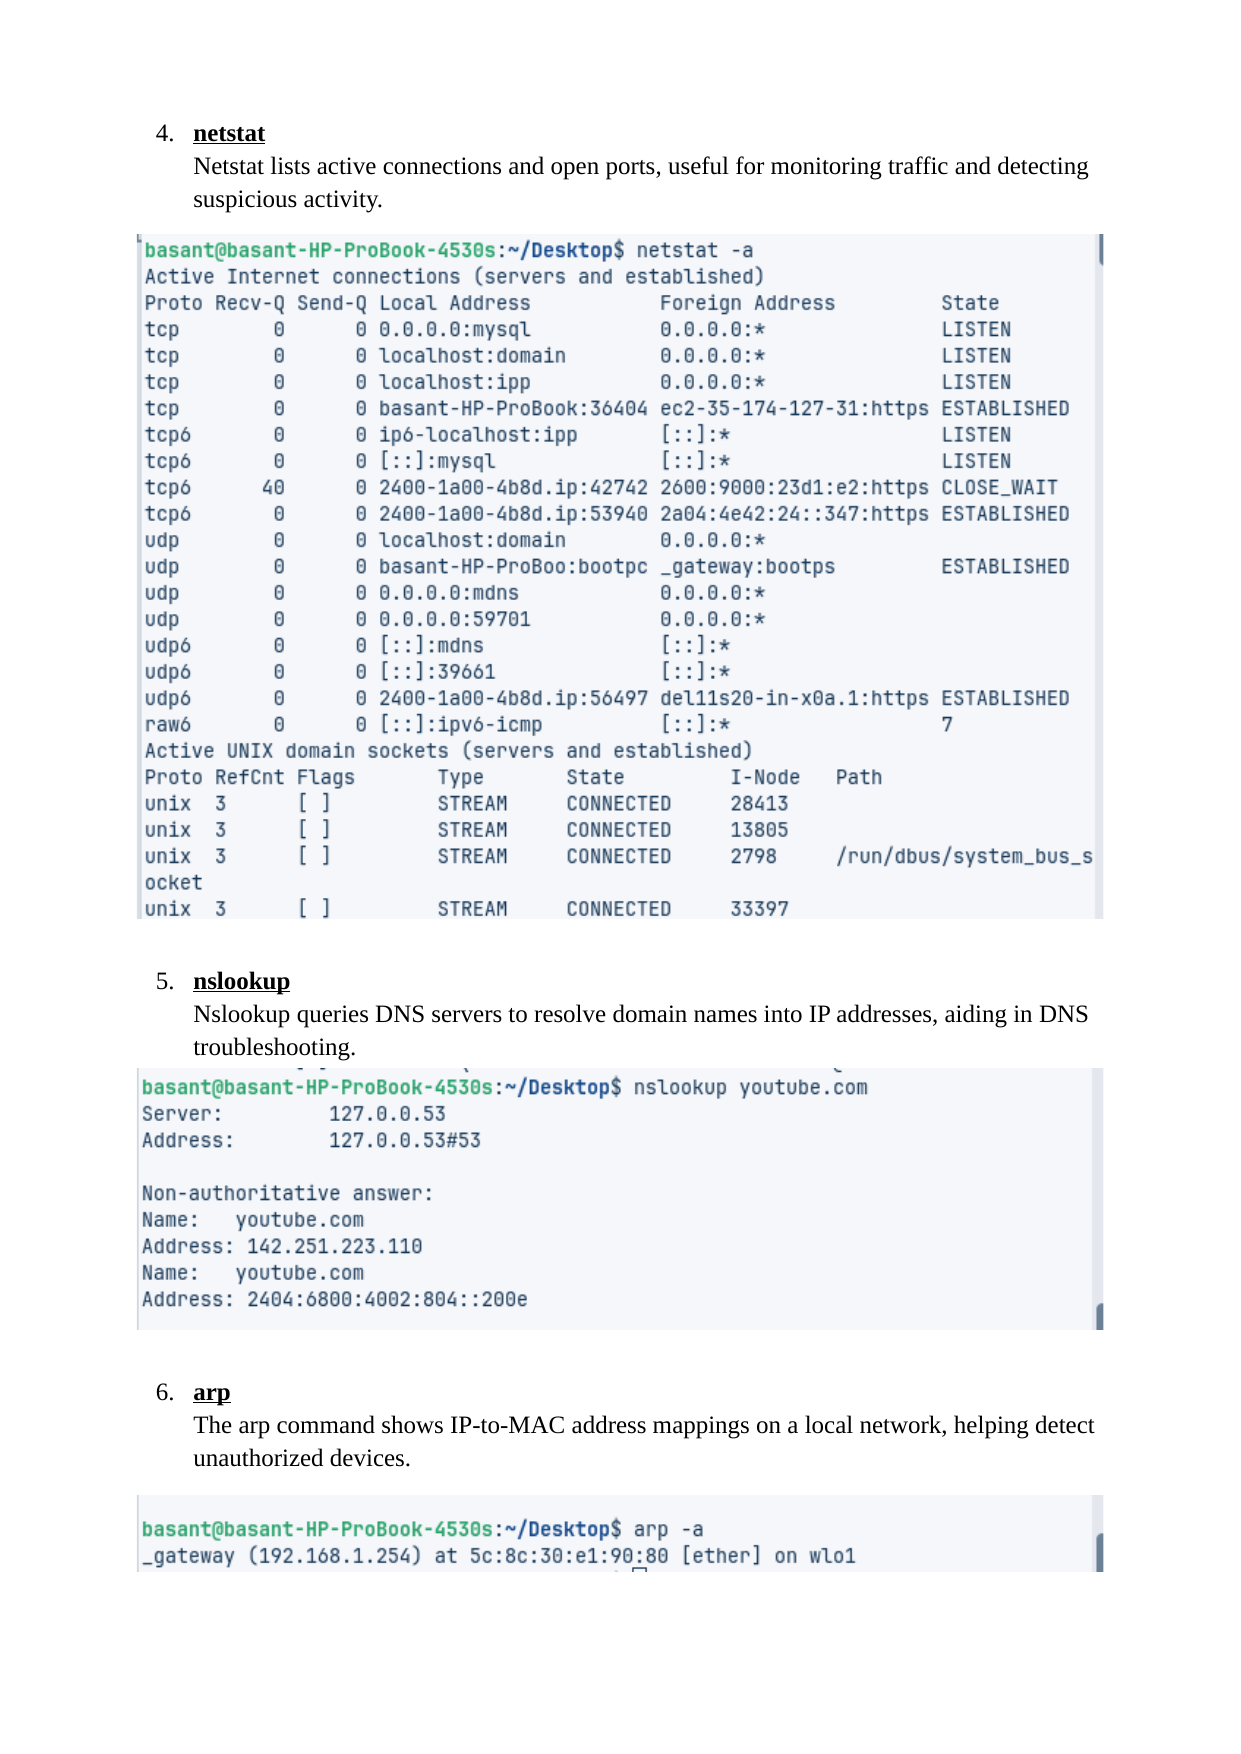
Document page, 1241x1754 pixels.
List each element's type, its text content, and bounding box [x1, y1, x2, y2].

list netstat Netstat lists active connections and open ports, useful for monitoring traffic and detecting suspicious activity. [156, 118, 1122, 947]
list nslookup Nslookup queries DNS servers to resolve domain names into IP addresses, aiding in DNS troubleshooting. [156, 966, 1122, 1358]
picture [136, 1068, 1104, 1330]
picture [136, 234, 1104, 919]
picture [136, 1495, 1104, 1572]
list arp The arp command shows IP-to-MAC address mappings on a local network, helping detect unauthorized devices. [156, 1377, 1122, 1600]
